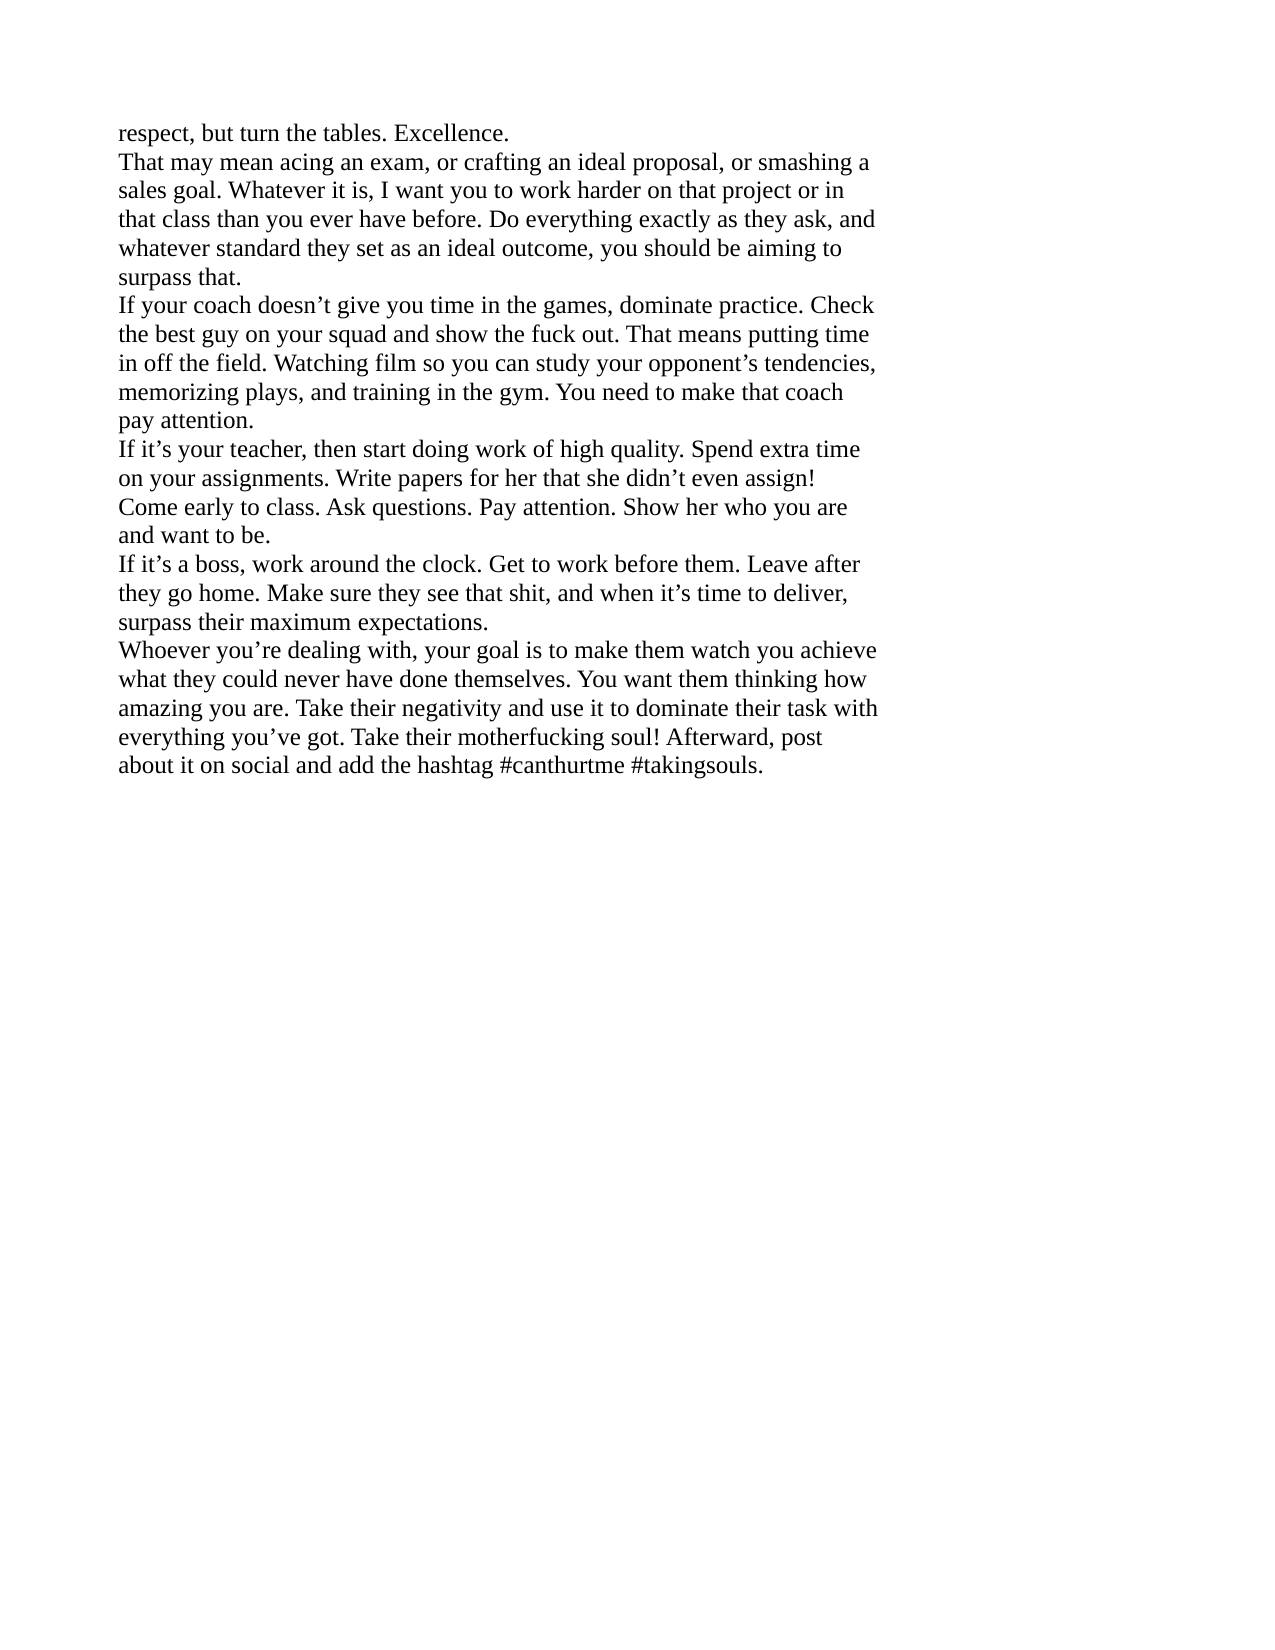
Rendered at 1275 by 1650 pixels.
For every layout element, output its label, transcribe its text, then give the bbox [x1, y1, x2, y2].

text If your coach doesn’t give you time in the games, dominate practice. Check [118, 291, 1157, 319]
text that class than you ever have before. Do everything exactly as they ask, and [118, 204, 1157, 233]
text amazing you are. Take their negativity and use it to dominate their task with [118, 693, 1157, 722]
text surpass their maximum expectations. [118, 607, 1157, 636]
text they go home. Make sure they see that shit, and when it’s time to deliver, [118, 578, 1157, 607]
text sales goal. Whatever it is, I want you to work harder on that project or in [118, 176, 1157, 204]
text about it on social and add the hashtag #canthurtme #takingsouls. [118, 751, 1157, 779]
text memorizing plays, and training in the gym. You need to make that coach [118, 377, 1157, 406]
text on your assignments. Write papers for her that she didn’t even assign! [118, 463, 1157, 492]
text That may mean acing an exam, or crafting an ideal proposal, or smashing a [118, 147, 1157, 176]
text Come early to class. Ask questions. Pay attention. Show her who you are [118, 492, 1157, 521]
text Whoever you’re dealing with, your goal is to make them watch you achieve [118, 636, 1157, 664]
text respect, but turn the tables. Excellence. [118, 118, 1157, 147]
text what they could never have done themselves. You want them thinking how [118, 664, 1157, 693]
text If it’s a boss, work around the clock. Get to work before them. Leave after [118, 549, 1157, 578]
text in off the field. Watching film so you can study your opponent’s tendencies, [118, 348, 1157, 377]
text surpass that. [118, 262, 1157, 291]
text If it’s your teacher, then start doing work of high quality. Spend extra time [118, 434, 1157, 463]
text pay attention. [118, 406, 1157, 434]
text whatever standard they set as an ideal outcome, you should be aiming to [118, 233, 1157, 262]
text and want to be. [118, 521, 1157, 549]
text the best guy on your squad and show the fuck out. That means putting time [118, 319, 1157, 348]
text everything you’ve got. Take their motherfucking soul! Afterward, post [118, 722, 1157, 751]
